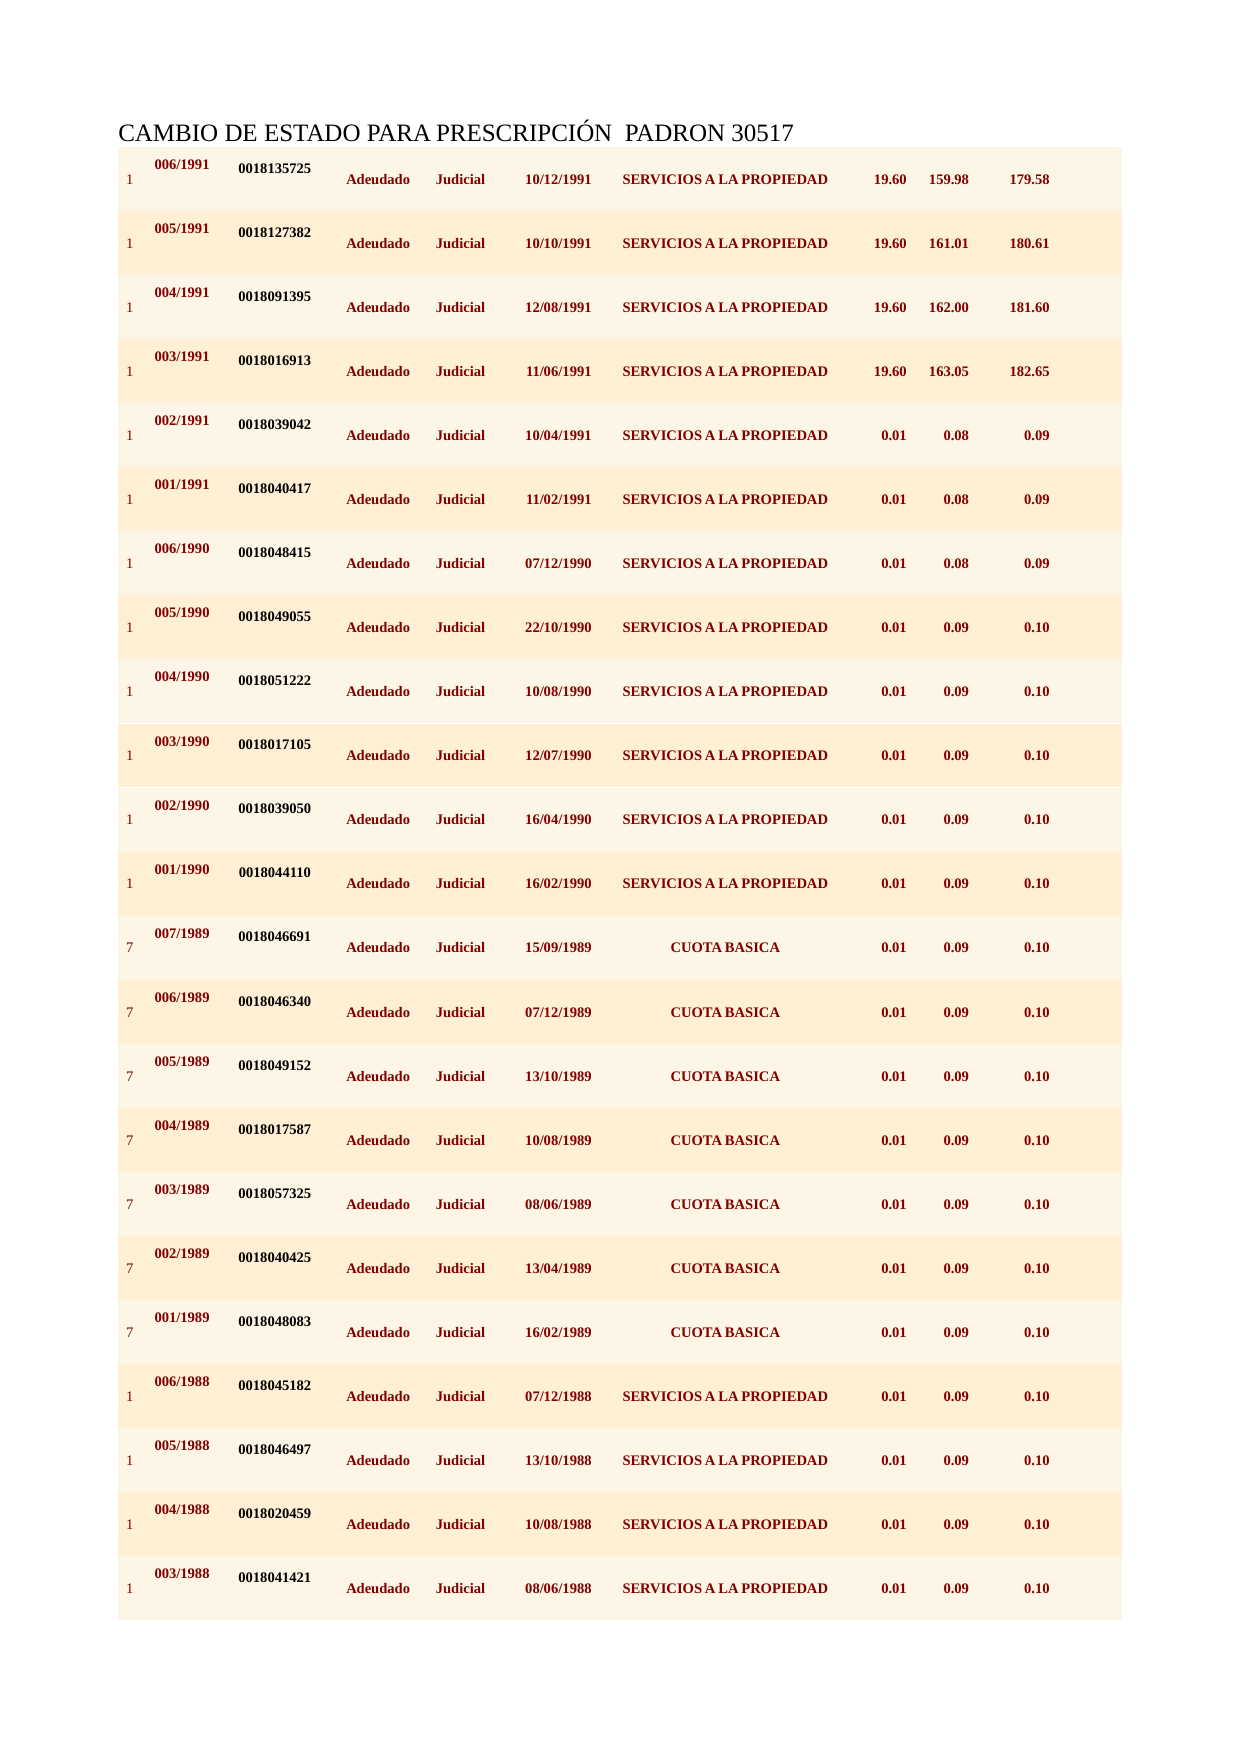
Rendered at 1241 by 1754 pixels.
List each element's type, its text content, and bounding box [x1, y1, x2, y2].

table_cell 006/1989 [141, 980, 223, 1044]
table_cell [1052, 1492, 1066, 1556]
table_cell Judicial [424, 595, 497, 659]
table_cell [1052, 1172, 1066, 1236]
table_cell Judicial [424, 1108, 497, 1172]
table_header 10/12/1991 [497, 147, 594, 211]
table_cell 0.10 [990, 1044, 1052, 1108]
table_cell 0.10 [990, 916, 1052, 980]
table_cell [1052, 916, 1066, 980]
table_cell 1 [118, 595, 141, 659]
table_cell [972, 1300, 990, 1364]
table_cell 0.10 [990, 1236, 1052, 1300]
table_header Judicial [424, 147, 497, 211]
table_cell Judicial [424, 980, 497, 1044]
table_cell 16/04/1990 [497, 788, 594, 852]
table_cell Adeudado [333, 1172, 423, 1236]
table_cell 0.09 [909, 1364, 972, 1428]
table_cell 003/1988 [141, 1556, 223, 1620]
table_cell 0018048415 [223, 531, 332, 595]
table_cell [972, 1172, 990, 1236]
table_cell 002/1990 [141, 788, 223, 852]
table_cell 0.01 [856, 595, 909, 659]
table_cell Adeudado [333, 788, 423, 852]
table_cell 0018046340 [223, 980, 332, 1044]
table_cell Judicial [424, 467, 497, 531]
table_cell 1 [118, 659, 141, 723]
table_cell Judicial [424, 659, 497, 723]
table_cell 08/06/1988 [497, 1556, 594, 1620]
table_cell [1052, 275, 1066, 339]
table_cell [1052, 403, 1066, 467]
table_cell 0.09 [909, 980, 972, 1044]
table_cell [1066, 1300, 1122, 1364]
table_cell 0.01 [856, 403, 909, 467]
table_cell 0.01 [856, 467, 909, 531]
table_cell Adeudado [333, 1300, 423, 1364]
table_cell [1066, 659, 1122, 723]
table_cell 0.09 [909, 1300, 972, 1364]
table_cell 0.01 [856, 980, 909, 1044]
table_cell 13/10/1988 [497, 1428, 594, 1492]
table_cell 006/1988 [141, 1364, 223, 1428]
table_cell 0.01 [856, 1108, 909, 1172]
table_cell Adeudado [333, 595, 423, 659]
table_cell Adeudado [333, 467, 423, 531]
table_cell Judicial [424, 211, 497, 275]
table_cell 10/08/1988 [497, 1492, 594, 1556]
table_cell 001/1991 [141, 467, 223, 531]
table_cell [972, 275, 990, 339]
table_cell 004/1988 [141, 1492, 223, 1556]
table_cell 13/04/1989 [497, 1236, 594, 1300]
table_cell 003/1991 [141, 339, 223, 403]
table_header 19.60 [856, 147, 909, 211]
table_cell 0.08 [909, 531, 972, 595]
table_cell 0.09 [909, 659, 972, 723]
table_cell Judicial [424, 1556, 497, 1620]
table_cell 0018039042 [223, 403, 332, 467]
table_cell 1 [118, 1364, 141, 1428]
table_cell [1052, 531, 1066, 595]
table_cell 0018127382 [223, 211, 332, 275]
table_cell [1066, 1044, 1122, 1108]
table_cell [972, 211, 990, 275]
table_cell 0.01 [856, 788, 909, 852]
table_cell Judicial [424, 788, 497, 852]
table_header 006/1991 [141, 147, 223, 211]
table_cell 0.01 [856, 1044, 909, 1108]
table_cell 002/1991 [141, 403, 223, 467]
table_cell CUOTA BASICA [594, 1108, 856, 1172]
table_cell 0.01 [856, 1172, 909, 1236]
table_cell [1066, 275, 1122, 339]
table_cell 007/1989 [141, 916, 223, 980]
table_cell 003/1990 [141, 724, 223, 787]
table_cell [972, 852, 990, 916]
table_cell SERVICIOS A LA PROPIEDAD [594, 339, 856, 403]
table_cell [972, 724, 990, 787]
table_cell 0.09 [909, 1428, 972, 1492]
table_cell 10/08/1990 [497, 659, 594, 723]
table_cell [1066, 339, 1122, 403]
table_cell 1 [118, 339, 141, 403]
table_cell SERVICIOS A LA PROPIEDAD [594, 724, 856, 787]
table_cell 07/12/1988 [497, 1364, 594, 1428]
table_cell [972, 659, 990, 723]
table_cell [1052, 724, 1066, 787]
table_cell 0018057325 [223, 1172, 332, 1236]
table_cell 182.65 [990, 339, 1052, 403]
table_cell Judicial [424, 1300, 497, 1364]
table_cell CUOTA BASICA [594, 1236, 856, 1300]
table_header 1 [118, 147, 141, 211]
table_cell 07/12/1989 [497, 980, 594, 1044]
table_cell 07/12/1990 [497, 531, 594, 595]
table_cell [1052, 1108, 1066, 1172]
table_cell Judicial [424, 1044, 497, 1108]
table_cell [972, 980, 990, 1044]
table_cell Adeudado [333, 724, 423, 787]
table_cell 1 [118, 403, 141, 467]
table_cell Adeudado [333, 531, 423, 595]
table_header Adeudado [333, 147, 423, 211]
table_cell 0.01 [856, 1300, 909, 1364]
table_cell 19.60 [856, 275, 909, 339]
table_cell [1066, 852, 1122, 916]
table_cell 001/1989 [141, 1300, 223, 1364]
table_cell [1066, 1236, 1122, 1300]
table_header 179.58 [990, 147, 1052, 211]
table_cell Judicial [424, 1364, 497, 1428]
table_cell 0.09 [909, 1044, 972, 1108]
table_cell 0.10 [990, 980, 1052, 1044]
table_cell [1066, 467, 1122, 531]
table_cell 1 [118, 275, 141, 339]
table_cell 0.09 [990, 467, 1052, 531]
table_cell CUOTA BASICA [594, 980, 856, 1044]
table_cell [1066, 595, 1122, 659]
table_cell [972, 403, 990, 467]
table_cell [1052, 659, 1066, 723]
table_cell 0.09 [990, 531, 1052, 595]
table_cell SERVICIOS A LA PROPIEDAD [594, 211, 856, 275]
table_header [1052, 147, 1066, 211]
table_cell CUOTA BASICA [594, 1300, 856, 1364]
table_cell 12/08/1991 [497, 275, 594, 339]
table_cell [1052, 1556, 1066, 1620]
table_cell 7 [118, 916, 141, 980]
table_cell SERVICIOS A LA PROPIEDAD [594, 467, 856, 531]
table_cell [1066, 916, 1122, 980]
table_cell 0018041421 [223, 1556, 332, 1620]
table_cell 0.08 [909, 403, 972, 467]
table_cell [972, 788, 990, 852]
table_cell Adeudado [333, 980, 423, 1044]
table_cell 0018045182 [223, 1364, 332, 1428]
table_cell 22/10/1990 [497, 595, 594, 659]
table_cell 0.01 [856, 724, 909, 787]
table_header 0018135725 [223, 147, 332, 211]
table_cell 0018044110 [223, 852, 332, 916]
table_cell [1052, 211, 1066, 275]
table_cell 15/09/1989 [497, 916, 594, 980]
table_cell 0.01 [856, 1236, 909, 1300]
table_cell SERVICIOS A LA PROPIEDAD [594, 852, 856, 916]
table_cell 0.01 [856, 916, 909, 980]
table_cell 10/08/1989 [497, 1108, 594, 1172]
table_cell [1066, 531, 1122, 595]
table_cell [1052, 1044, 1066, 1108]
table_cell [1066, 1172, 1122, 1236]
table_cell 0.01 [856, 1364, 909, 1428]
table_header 159.98 [909, 147, 972, 211]
table_cell 12/07/1990 [497, 724, 594, 787]
table_cell 0018046691 [223, 916, 332, 980]
table_cell [972, 339, 990, 403]
table_cell 0.10 [990, 1300, 1052, 1364]
table_cell [972, 1236, 990, 1300]
table_header [1066, 147, 1122, 211]
table_cell 0.10 [990, 724, 1052, 787]
table_cell SERVICIOS A LA PROPIEDAD [594, 531, 856, 595]
table_cell 0.01 [856, 852, 909, 916]
table_cell 163.05 [909, 339, 972, 403]
table_cell [1066, 1556, 1122, 1620]
table_cell 001/1990 [141, 852, 223, 916]
table_cell 19.60 [856, 211, 909, 275]
table_cell Adeudado [333, 1364, 423, 1428]
table_cell Judicial [424, 1236, 497, 1300]
table_cell [972, 1108, 990, 1172]
table_cell [1066, 788, 1122, 852]
table_cell SERVICIOS A LA PROPIEDAD [594, 275, 856, 339]
table_cell [1052, 339, 1066, 403]
table_cell 0.10 [990, 1172, 1052, 1236]
table_cell 005/1988 [141, 1428, 223, 1492]
table_cell Adeudado [333, 659, 423, 723]
table_cell 006/1990 [141, 531, 223, 595]
table_cell 0.09 [909, 1236, 972, 1300]
table_cell Adeudado [333, 1044, 423, 1108]
table_cell 181.60 [990, 275, 1052, 339]
table_cell 004/1990 [141, 659, 223, 723]
table_cell 005/1991 [141, 211, 223, 275]
table_cell 0.10 [990, 788, 1052, 852]
table_cell SERVICIOS A LA PROPIEDAD [594, 1556, 856, 1620]
table_cell CUOTA BASICA [594, 1172, 856, 1236]
table_cell 16/02/1989 [497, 1300, 594, 1364]
table_cell 0.01 [856, 659, 909, 723]
table_cell 005/1990 [141, 595, 223, 659]
table_cell 7 [118, 1044, 141, 1108]
table_cell 0018091395 [223, 275, 332, 339]
table_cell 180.61 [990, 211, 1052, 275]
table_cell 0018051222 [223, 659, 332, 723]
table_cell 0018017587 [223, 1108, 332, 1172]
table_cell Adeudado [333, 1556, 423, 1620]
table_cell 0018039050 [223, 788, 332, 852]
table_cell [972, 1492, 990, 1556]
table_cell 1 [118, 531, 141, 595]
table_cell CUOTA BASICA [594, 916, 856, 980]
table_cell [972, 1364, 990, 1428]
table_cell 08/06/1989 [497, 1172, 594, 1236]
table_cell 161.01 [909, 211, 972, 275]
table_cell [1066, 724, 1122, 787]
table_cell 162.00 [909, 275, 972, 339]
table_cell [1066, 1492, 1122, 1556]
table_cell 7 [118, 1300, 141, 1364]
table_cell SERVICIOS A LA PROPIEDAD [594, 1428, 856, 1492]
table_cell 16/02/1990 [497, 852, 594, 916]
table_cell 11/02/1991 [497, 467, 594, 531]
table_cell 0018040417 [223, 467, 332, 531]
table_cell Judicial [424, 1428, 497, 1492]
table_cell Judicial [424, 1492, 497, 1556]
table_cell Adeudado [333, 211, 423, 275]
table_cell 0.10 [990, 1428, 1052, 1492]
table_cell 1 [118, 788, 141, 852]
table_cell 1 [118, 1556, 141, 1620]
table_cell 0.10 [990, 1108, 1052, 1172]
table_cell SERVICIOS A LA PROPIEDAD [594, 595, 856, 659]
table_cell Judicial [424, 531, 497, 595]
table_cell 0.01 [856, 531, 909, 595]
table_cell Adeudado [333, 916, 423, 980]
table_cell [1066, 1108, 1122, 1172]
table_cell SERVICIOS A LA PROPIEDAD [594, 1364, 856, 1428]
table_cell 0018049152 [223, 1044, 332, 1108]
table_cell 002/1989 [141, 1236, 223, 1300]
table_cell 11/06/1991 [497, 339, 594, 403]
table_cell 1 [118, 852, 141, 916]
table_cell 0.10 [990, 1492, 1052, 1556]
table_cell Adeudado [333, 403, 423, 467]
table_cell 7 [118, 1108, 141, 1172]
table_cell 0.09 [909, 1556, 972, 1620]
table_cell 0.09 [909, 1172, 972, 1236]
table_cell Judicial [424, 852, 497, 916]
table_cell 0.09 [909, 724, 972, 787]
table_cell Adeudado [333, 1108, 423, 1172]
table_cell [1052, 852, 1066, 916]
table_cell 0018016913 [223, 339, 332, 403]
table_cell 003/1989 [141, 1172, 223, 1236]
table_header [972, 147, 990, 211]
table_cell [972, 1428, 990, 1492]
table_cell [1066, 403, 1122, 467]
table_cell Judicial [424, 275, 497, 339]
table_cell 0018020459 [223, 1492, 332, 1556]
table_cell 0.09 [990, 403, 1052, 467]
table_cell 7 [118, 980, 141, 1044]
table_cell Judicial [424, 1172, 497, 1236]
table_cell [972, 531, 990, 595]
table_cell [1066, 980, 1122, 1044]
table_cell Adeudado [333, 275, 423, 339]
table_cell [1052, 788, 1066, 852]
table_cell [1052, 1300, 1066, 1364]
table_cell 1 [118, 467, 141, 531]
table_cell 1 [118, 1492, 141, 1556]
table_cell Adeudado [333, 852, 423, 916]
table_cell 0018040425 [223, 1236, 332, 1300]
table_cell 0018017105 [223, 724, 332, 787]
table_cell 19.60 [856, 339, 909, 403]
table_cell 004/1989 [141, 1108, 223, 1172]
table_cell 0.09 [909, 1492, 972, 1556]
table_cell 0.10 [990, 852, 1052, 916]
table_cell 7 [118, 1172, 141, 1236]
table_cell 0.01 [856, 1556, 909, 1620]
table_cell [1052, 1364, 1066, 1428]
table_cell SERVICIOS A LA PROPIEDAD [594, 403, 856, 467]
table_cell 0.10 [990, 1364, 1052, 1428]
table_cell [1052, 595, 1066, 659]
table_cell Judicial [424, 339, 497, 403]
table_cell 13/10/1989 [497, 1044, 594, 1108]
table_cell SERVICIOS A LA PROPIEDAD [594, 1492, 856, 1556]
table_cell CUOTA BASICA [594, 1044, 856, 1108]
table_cell 0018049055 [223, 595, 332, 659]
table_cell SERVICIOS A LA PROPIEDAD [594, 788, 856, 852]
table_cell 1 [118, 1428, 141, 1492]
table_cell 7 [118, 1236, 141, 1300]
table_cell 0.01 [856, 1428, 909, 1492]
table_cell [1052, 1236, 1066, 1300]
table_cell [1052, 1428, 1066, 1492]
table_cell 0.09 [909, 852, 972, 916]
table_cell Adeudado [333, 1236, 423, 1300]
table_cell Judicial [424, 724, 497, 787]
table_cell 0.08 [909, 467, 972, 531]
table_cell 0.09 [909, 788, 972, 852]
table_cell 0.10 [990, 659, 1052, 723]
table_cell Judicial [424, 916, 497, 980]
table_cell 10/10/1991 [497, 211, 594, 275]
table_cell [972, 467, 990, 531]
table_cell 0.10 [990, 595, 1052, 659]
table_cell [1052, 467, 1066, 531]
table_cell [1052, 980, 1066, 1044]
table_header SERVICIOS A LA PROPIEDAD [594, 147, 856, 211]
table_cell 1 [118, 211, 141, 275]
table_cell 005/1989 [141, 1044, 223, 1108]
table_cell [972, 595, 990, 659]
table_cell 10/04/1991 [497, 403, 594, 467]
table_cell SERVICIOS A LA PROPIEDAD [594, 659, 856, 723]
table_cell [1066, 1428, 1122, 1492]
table_cell 0.09 [909, 1108, 972, 1172]
table_cell [1066, 1364, 1122, 1428]
table_cell 0018048083 [223, 1300, 332, 1364]
text CAMBIO DE ESTADO PARA PRESCRIPCIÓN PADRON 30517 [118, 118, 1122, 147]
table_cell [1066, 211, 1122, 275]
table_cell Adeudado [333, 1492, 423, 1556]
table_cell Judicial [424, 403, 497, 467]
table_cell [972, 1556, 990, 1620]
table_cell 1 [118, 724, 141, 787]
table_cell Adeudado [333, 1428, 423, 1492]
table_cell [972, 1044, 990, 1108]
table_cell 0.10 [990, 1556, 1052, 1620]
table_cell Adeudado [333, 339, 423, 403]
table_cell 0018046497 [223, 1428, 332, 1492]
table_cell 0.09 [909, 916, 972, 980]
table_cell 0.01 [856, 1492, 909, 1556]
table_cell [972, 916, 990, 980]
table_cell 0.09 [909, 595, 972, 659]
table_cell 004/1991 [141, 275, 223, 339]
